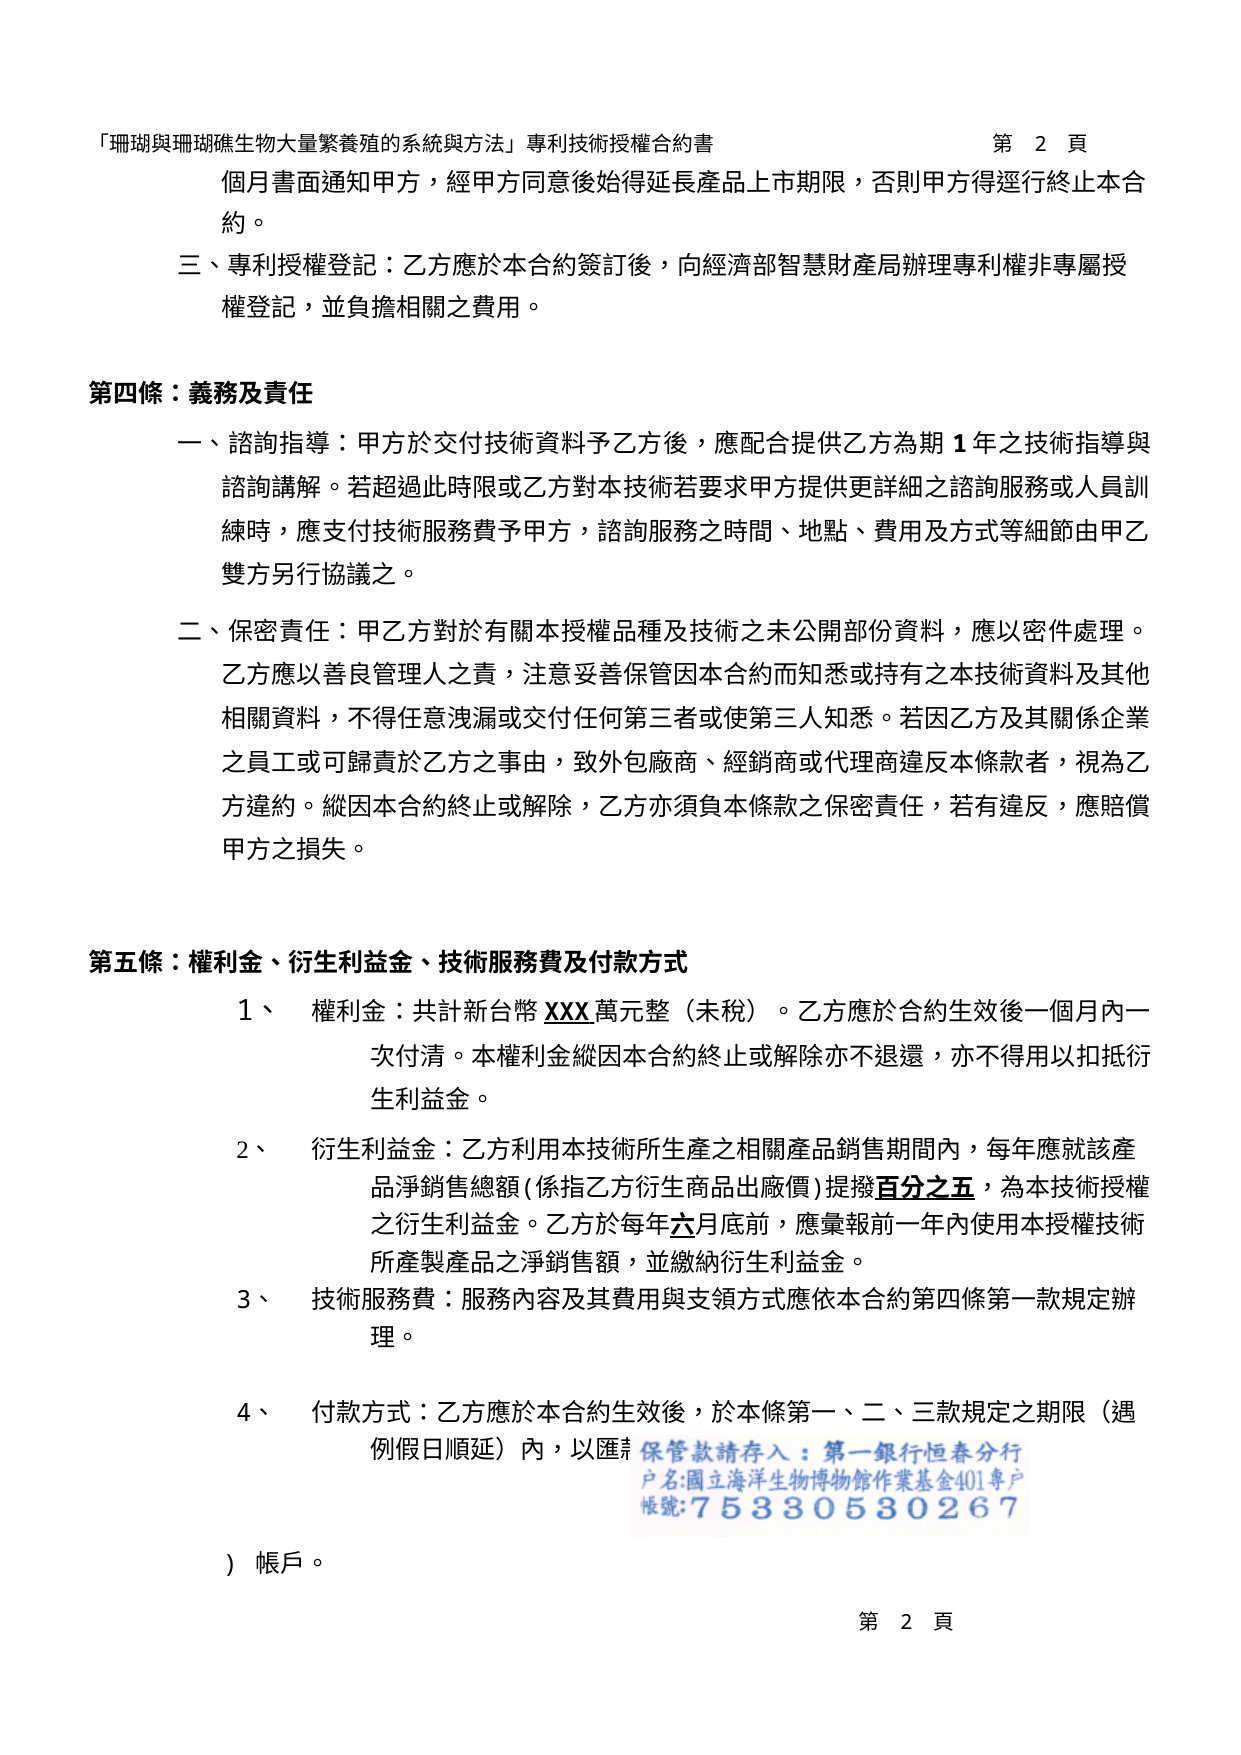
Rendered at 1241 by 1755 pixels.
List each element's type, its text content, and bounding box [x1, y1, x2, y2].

text ) 帳戶。 [223, 1504, 1152, 1581]
list 衍生利益金：乙方利用本技術所生產之相關產品銷售期間內，每年應就該產品淨銷售總額(係指乙方衍生商品出廠價)提撥百分之五，為本技術授權之衍生利益金。乙方於每年六月底前，應彙報前一年內使用本授權技術所產製產品之淨銷售額，並繳納衍生利益金。 [236, 1129, 1152, 1279]
text 一、諮詢指導：甲方於交付技術資料予乙方後，應配合提供乙方為期1年之技術指導與諮詢講解。若超過此時限或乙方對本技術若要求甲方提供更詳細之諮詢服務或人員訓練時，應支付技術服務費予甲方，諮詢服務之時間、地點、費用及方式等細節由甲乙雙方另行協議之。 [177, 416, 1152, 591]
text 第五條：權利金、衍生利益金、技術服務費及付款方式 [89, 941, 1152, 979]
text 三、專利授權登記：乙方應於本合約簽訂後，向經濟部智慧財產局辦理專利權非專屬授權登記，並負擔相關之費用。 [177, 241, 1152, 324]
text 第四條：義務及責任 [89, 372, 1152, 410]
list 權利金：共計新台幣XXX萬元整（未稅）。乙方應於合約生效後一個月內一次付清。本權利金縱因本合約終止或解除亦不退還，亦不得用以扣抵衍生利益金。 [236, 985, 1152, 1116]
text 個月書面通知甲方，經甲方同意後始得延長產品上市期限，否則甲方得逕行終止本合約。 [177, 158, 1152, 241]
text 二、保密責任：甲乙方對於有關本授權品種及技術之未公開部份資料，應以密件處理。乙方應以善良管理人之責，注意妥善保管因本合約而知悉或持有之本技術資料及其他相關資料，不得任意洩漏或交付任何第三者或使第三人知悉。若因乙方及其關係企業之員工或可歸責於乙方之事由，致外包廠商、經銷商或代理商違反本條款者，視為乙方違約。縱因本合約終止或解除，乙方亦須負本條款之保密責任，若有違反，應賠償甲方之損失。 [177, 604, 1152, 866]
list 付款方式：乙方應於本合約生效後，於本條第一、二、三款規定之期限（遇例假日順延）內，以匯款方式至甲方指定之( [236, 1391, 1152, 1466]
list 技術服務費：服務內容及其費用與支領方式應依本合約第四條第一款規定辦理。 [236, 1279, 1152, 1391]
